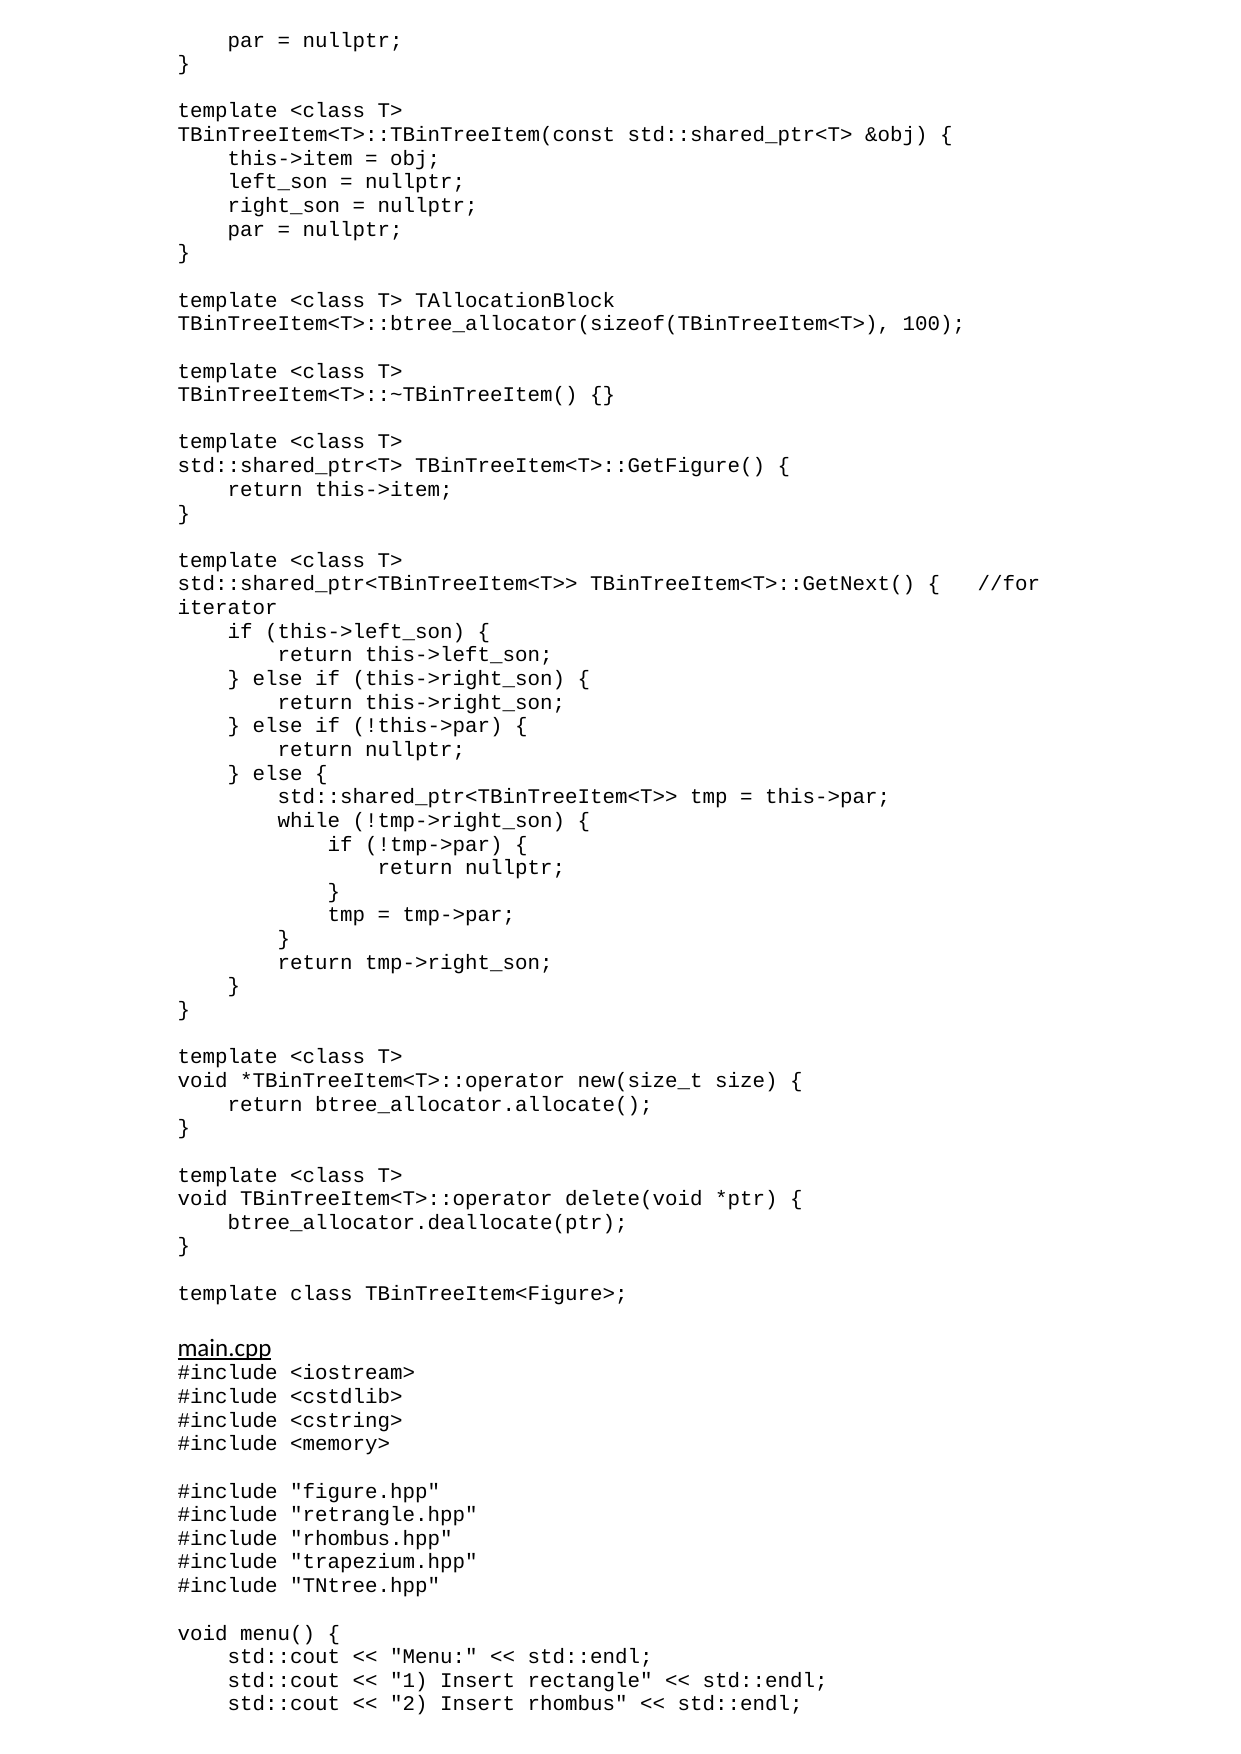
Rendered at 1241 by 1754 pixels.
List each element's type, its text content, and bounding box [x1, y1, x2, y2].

text template <class T> [177, 432, 1152, 455]
text std::cout << "Menu:" << std::endl; [177, 1646, 1152, 1670]
text while (!tmp->right_son) { [177, 810, 1152, 833]
text void menu() { [177, 1622, 1152, 1646]
text void *TBinTreeItem<T>::operator new(size_t size) { [177, 1070, 1152, 1094]
text main.cpp [177, 1332, 1152, 1362]
text if (this->left_son) { [177, 621, 1152, 644]
text } [177, 975, 1152, 999]
text } [177, 928, 1152, 952]
text #include "rhombus.hpp" [177, 1528, 1152, 1552]
text #include "retrangle.hpp" [177, 1504, 1152, 1528]
text left_son = nullptr; [177, 171, 1152, 195]
text } [177, 1117, 1152, 1141]
text template <class T> [177, 361, 1152, 384]
text #include "trapezium.hpp" [177, 1552, 1152, 1575]
text btree_allocator.deallocate(ptr); [177, 1212, 1152, 1236]
text #include <cstring> [177, 1410, 1152, 1433]
text tmp = tmp->par; [177, 904, 1152, 928]
text } else if (this->right_son) { [177, 668, 1152, 692]
text std::shared_ptr<TBinTreeItem<T>> tmp = this->par; [177, 786, 1152, 810]
text template <class T> [177, 101, 1152, 124]
text std::cout << "2) Insert rhombus" << std::endl; [177, 1693, 1152, 1717]
text right_son = nullptr; [177, 195, 1152, 219]
text template <class T> [177, 550, 1152, 573]
text return nullptr; [177, 739, 1152, 763]
text } [177, 502, 1152, 526]
text return btree_allocator.allocate(); [177, 1094, 1152, 1117]
text return this->left_son; [177, 644, 1152, 668]
text par = nullptr; [177, 29, 1152, 53]
text return this->item; [177, 479, 1152, 502]
text #include "figure.hpp" [177, 1481, 1152, 1504]
text template <class T> [177, 1046, 1152, 1070]
text this->item = obj; [177, 148, 1152, 171]
text } else { [177, 763, 1152, 786]
text TBinTreeItem<T>::~TBinTreeItem() {} [177, 384, 1152, 408]
text } else if (!this->par) { [177, 715, 1152, 739]
text template <class T> TAllocationBlock [177, 290, 1152, 313]
text TBinTreeItem<T>::TBinTreeItem(const std::shared_ptr<T> &obj) { [177, 124, 1152, 148]
text void TBinTreeItem<T>::operator delete(void *ptr) { [177, 1188, 1152, 1212]
text if (!tmp->par) { [177, 833, 1152, 857]
text #include "TNtree.hpp" [177, 1575, 1152, 1599]
text return nullptr; [177, 857, 1152, 881]
text } [177, 1236, 1152, 1259]
text #include <iostream> [177, 1362, 1152, 1386]
text } [177, 999, 1152, 1023]
text return this->right_son; [177, 692, 1152, 715]
text } [177, 881, 1152, 904]
text #include <memory> [177, 1433, 1152, 1457]
text } [177, 53, 1152, 77]
text TBinTreeItem<T>::btree_allocator(sizeof(TBinTreeItem<T>), 100); [177, 313, 1152, 337]
text std::cout << "1) Insert rectangle" << std::endl; [177, 1670, 1152, 1693]
text return tmp->right_son; [177, 952, 1152, 975]
text template <class T> [177, 1164, 1152, 1188]
text template class TBinTreeItem<Figure>; [177, 1283, 1152, 1306]
text } [177, 242, 1152, 266]
text std::shared_ptr<TBinTreeItem<T>> TBinTreeItem<T>::GetNext() { //for iterator [177, 573, 1152, 621]
text par = nullptr; [177, 219, 1152, 242]
text std::shared_ptr<T> TBinTreeItem<T>::GetFigure() { [177, 455, 1152, 479]
text #include <cstdlib> [177, 1386, 1152, 1410]
